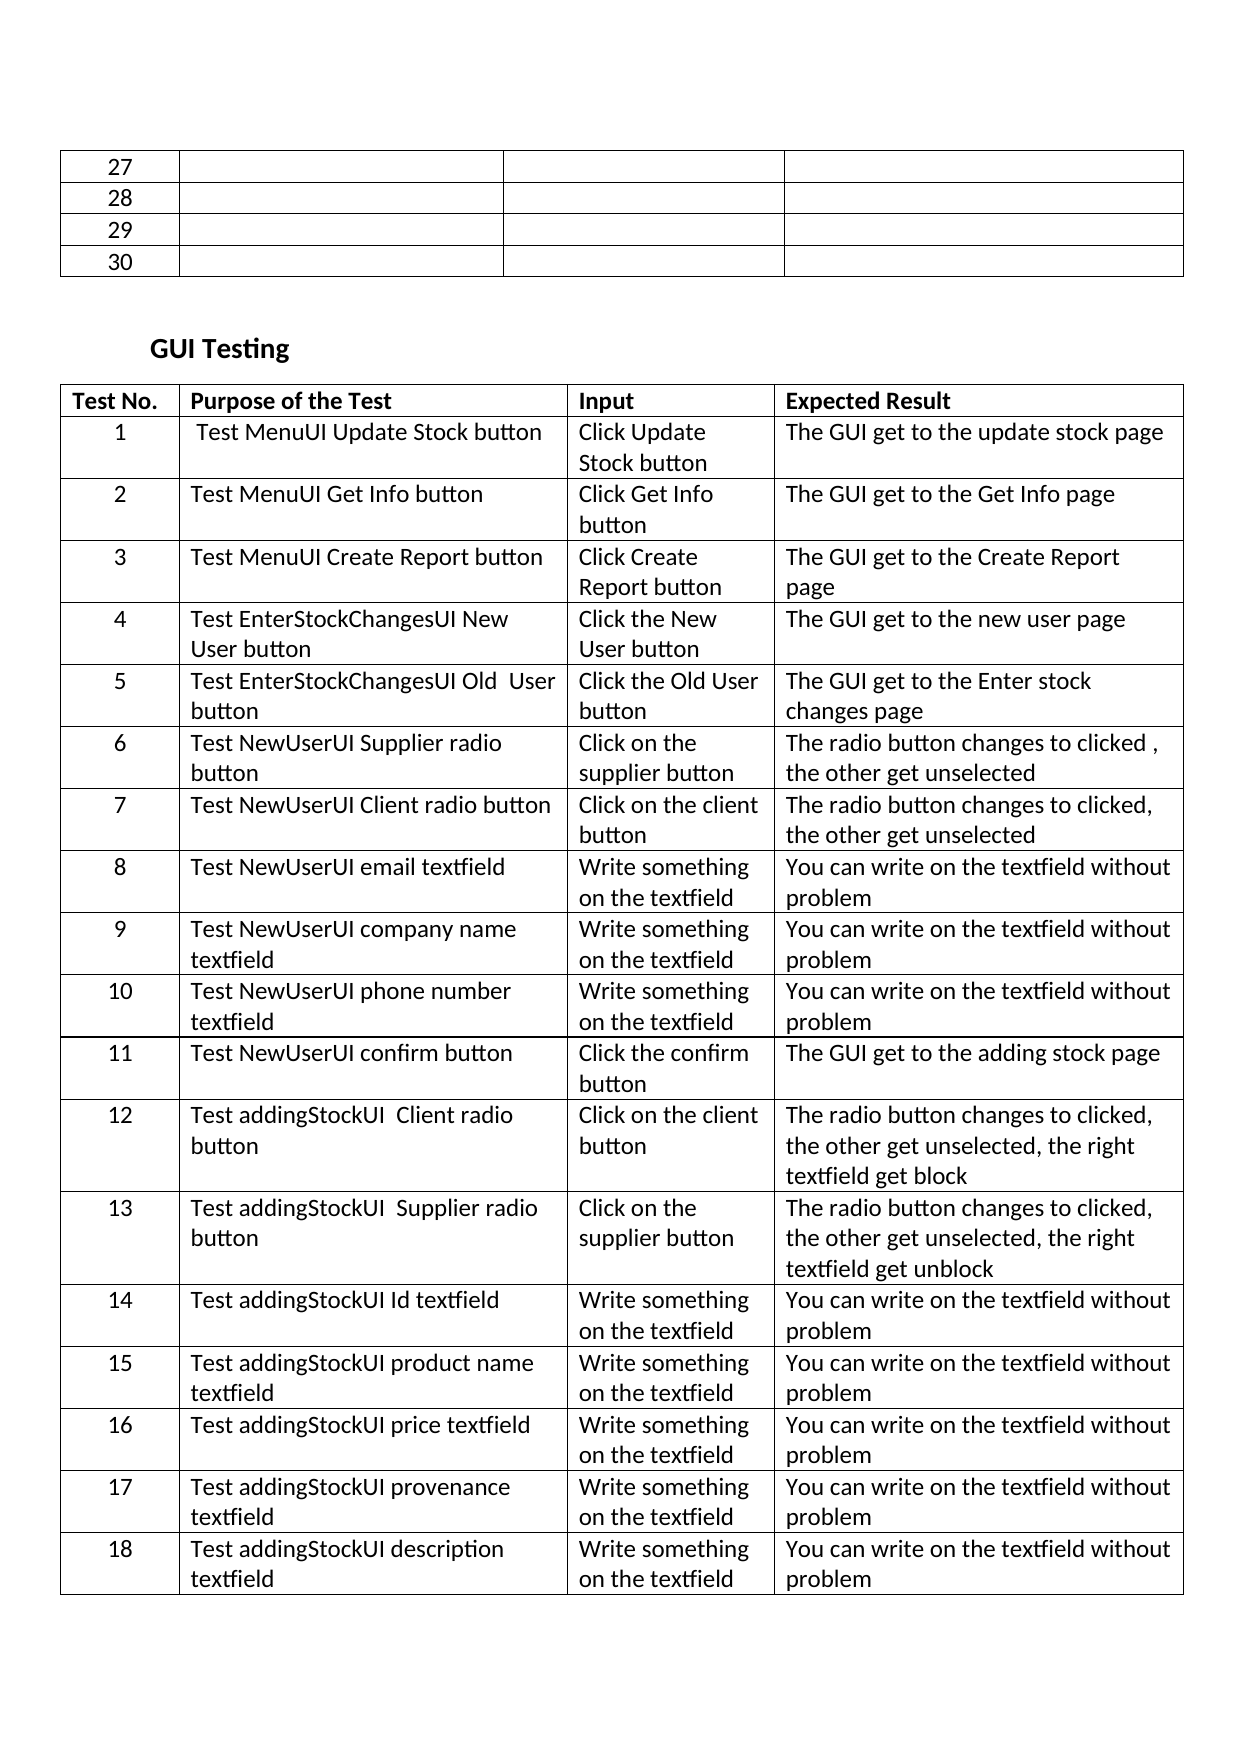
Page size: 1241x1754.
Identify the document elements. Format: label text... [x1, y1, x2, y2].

table_cell The GUI get to the Create Report page [775, 541, 1183, 602]
table_cell Write something on the textfield [568, 913, 774, 974]
table_cell Test addingStockUI Id textfield [180, 1285, 567, 1346]
table_cell Test addingStockUI provenance textfield [180, 1471, 567, 1532]
table_cell 1 [61, 417, 179, 478]
table_cell Test addingStockUI Supplier radio button [180, 1192, 567, 1284]
table_cell Click the Old User button [568, 665, 774, 726]
table_cell 2 [61, 479, 179, 540]
table_header Test No. [61, 385, 179, 416]
table_cell Write something on the textfield [568, 851, 774, 912]
table_cell Click the New User button [568, 603, 774, 664]
text GUI Testing [150, 331, 1090, 366]
table_cell 11 [61, 1038, 179, 1098]
table_cell Test EnterStockChangesUI Old User button [180, 665, 567, 726]
table_cell 16 [61, 1409, 179, 1470]
table_cell The GUI get to the Get Info page [775, 479, 1183, 540]
table_cell Click Create Report button [568, 541, 774, 602]
table_cell The radio button changes to clicked , the other get unselected [775, 727, 1183, 788]
table_cell Click the confirm button [568, 1038, 774, 1098]
table_cell You can write on the textfield without problem [775, 913, 1183, 974]
table_cell Test NewUserUI confirm button [180, 1038, 567, 1098]
table_cell Write something on the textfield [568, 1471, 774, 1532]
table_cell The GUI get to the adding stock page [775, 1038, 1183, 1098]
table_cell The GUI get to the update stock page [775, 417, 1183, 478]
table_cell 27 [61, 151, 179, 182]
table_cell 17 [61, 1471, 179, 1532]
table_cell Test MenuUI Create Report button [180, 541, 567, 602]
table_cell [180, 214, 503, 245]
table_cell Test MenuUI Update Stock button [180, 417, 567, 478]
table_cell [504, 151, 784, 182]
table_cell [785, 151, 1183, 182]
table_cell Test EnterStockChangesUI New User button [180, 603, 567, 664]
table_cell [504, 183, 784, 213]
table_cell 28 [61, 183, 179, 213]
table_cell 5 [61, 665, 179, 726]
table_cell The radio button changes to clicked, the other get unselected, the right textfield get block [775, 1100, 1183, 1191]
table_cell 7 [61, 789, 179, 850]
table_cell 6 [61, 727, 179, 788]
table_cell Test addingStockUI Client radio button [180, 1100, 567, 1191]
table_cell [180, 246, 503, 276]
table_cell Click Get Info button [568, 479, 774, 540]
table_cell Test NewUserUI company name textfield [180, 913, 567, 974]
table_cell You can write on the textfield without problem [775, 1285, 1183, 1346]
table_cell You can write on the textfield without problem [775, 1409, 1183, 1470]
table_cell [785, 183, 1183, 213]
table_cell [504, 246, 784, 276]
table_cell Test addingStockUI description textfield [180, 1533, 567, 1594]
table_cell 12 [61, 1100, 179, 1191]
table_cell [785, 246, 1183, 276]
table_cell Test NewUserUI Supplier radio button [180, 727, 567, 788]
table_cell 13 [61, 1192, 179, 1284]
table_cell Click on the supplier button [568, 727, 774, 788]
table_cell Click on the supplier button [568, 1192, 774, 1284]
table_cell 18 [61, 1533, 179, 1594]
table_cell Test addingStockUI price textfield [180, 1409, 567, 1470]
table_cell You can write on the textfield without problem [775, 1471, 1183, 1532]
table_cell 14 [61, 1285, 179, 1346]
table_cell Click on the client button [568, 1100, 774, 1191]
table_cell Write something on the textfield [568, 1347, 774, 1408]
table_cell 3 [61, 541, 179, 602]
table_cell 4 [61, 603, 179, 664]
table_cell 9 [61, 913, 179, 974]
table_cell The radio button changes to clicked, the other get unselected [775, 789, 1183, 850]
table_cell Test addingStockUI product name textfield [180, 1347, 567, 1408]
table_cell You can write on the textfield without problem [775, 975, 1183, 1036]
table_cell Test NewUserUI phone number textfield [180, 975, 567, 1036]
table_cell Write something on the textfield [568, 1409, 774, 1470]
table_cell 10 [61, 975, 179, 1036]
table_cell 29 [61, 214, 179, 245]
table_cell Write something on the textfield [568, 1285, 774, 1346]
table_cell The radio button changes to clicked, the other get unselected, the right textfield get unblock [775, 1192, 1183, 1284]
table_cell You can write on the textfield without problem [775, 1533, 1183, 1594]
table_cell [180, 151, 503, 182]
table_cell Write something on the textfield [568, 975, 774, 1036]
table_cell Write something on the textfield [568, 1533, 774, 1594]
table_cell The GUI get to the new user page [775, 603, 1183, 664]
table_cell [785, 214, 1183, 245]
table_cell 15 [61, 1347, 179, 1408]
table_cell Click on the client button [568, 789, 774, 850]
table_cell Click Update Stock button [568, 417, 774, 478]
table_header Purpose of the Test [180, 385, 567, 416]
table_cell Test NewUserUI email textfield [180, 851, 567, 912]
table_cell You can write on the textfield without problem [775, 1347, 1183, 1408]
table_cell Test MenuUI Get Info button [180, 479, 567, 540]
table_cell [180, 183, 503, 213]
table_cell Test NewUserUI Client radio button [180, 789, 567, 850]
table_cell 30 [61, 246, 179, 276]
table_cell You can write on the textfield without problem [775, 851, 1183, 912]
table_cell 8 [61, 851, 179, 912]
table_header Expected Result [775, 385, 1183, 416]
table_header Input [568, 385, 774, 416]
table_cell The GUI get to the Enter stock changes page [775, 665, 1183, 726]
table_cell [504, 214, 784, 245]
